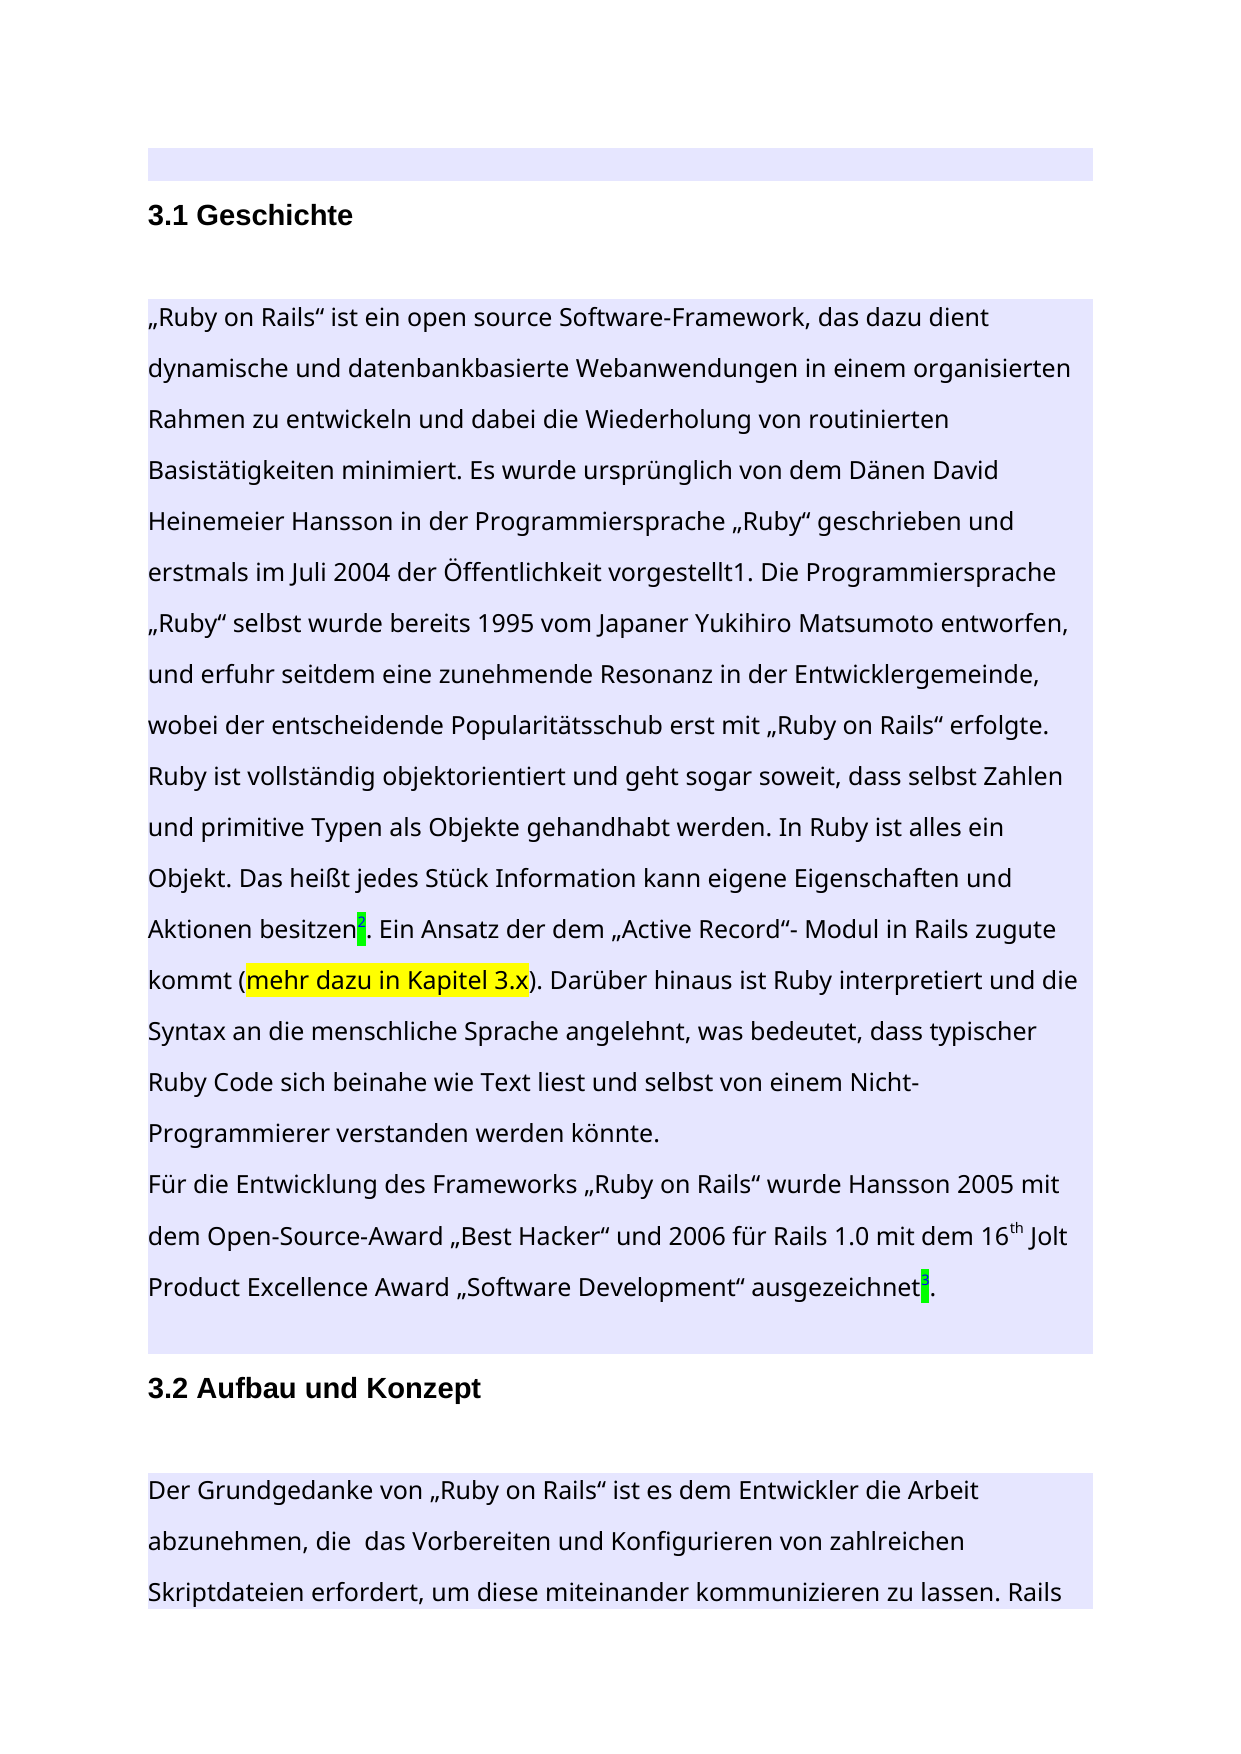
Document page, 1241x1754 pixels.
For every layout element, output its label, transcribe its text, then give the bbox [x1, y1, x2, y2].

text „Ruby on Rails“ ist ein open source Software-Framework, das dazu dient dynamische und datenbankbasierte Webanwendungen in einem organisierten Rahmen zu entwickeln und dabei die Wiederholung von routinierten Basistätigkeiten minimiert. Es wurde ursprünglich von dem Dänen David Heinemeier Hansson in der Programmiersprache „Ruby“ geschrieben und erstmals im Juli 2004 der Öffentlichkeit vorgestellt1. Die Programmiersprache „Ruby“ selbst wurde bereits 1995 vom Japaner Yukihiro Matsumoto entworfen, und erfuhr seitdem eine zunehmende Resonanz in der Entwicklergemeinde, wobei der entscheidende Popularitätsschub erst mit „Ruby on Rails“ erfolgte. [148, 299, 1093, 742]
text Ruby ist vollständig objektorientiert und geht sogar soweit, dass selbst Zahlen und primitive Typen als Objekte gehandhabt werden. In Ruby ist alles ein Objekt. Das heißt jedes Stück Information kann eigene Eigenschaften und Aktionen besitzen2. Ein Ansatz der dem „Active Record“- Modul in Rails zugute kommt (mehr dazu in Kapitel 3.x). Darüber hinaus ist Ruby interpretiert und die Syntax an die menschliche Sprache angelehnt, was bedeutet, dass typischer Ruby Code sich beinahe wie Text liest und selbst von einem Nicht-Programmierer verstanden werden könnte. [148, 759, 1093, 1150]
subtitle 3.1 Geschichte [148, 198, 1093, 232]
subtitle 3.2 Aufbau und Konzept [148, 1371, 1093, 1405]
text Der Grundgedanke von „Ruby on Rails“ ist es dem Entwickler die Arbeit abzunehmen, die das Vorbereiten und Konfigurieren von zahlreichen Skriptdateien erfordert, um diese miteinander kommunizieren zu lassen. Rails [148, 1473, 1093, 1609]
text Für die Entwicklung des Frameworks „Ruby on Rails“ wurde Hansson 2005 mit dem Open-Source-Award „Best Hacker“ und 2006 für Rails 1.0 mit dem 16th Jolt Product Excellence Award „Software Development“ ausgezeichnet3. [148, 1167, 1093, 1303]
